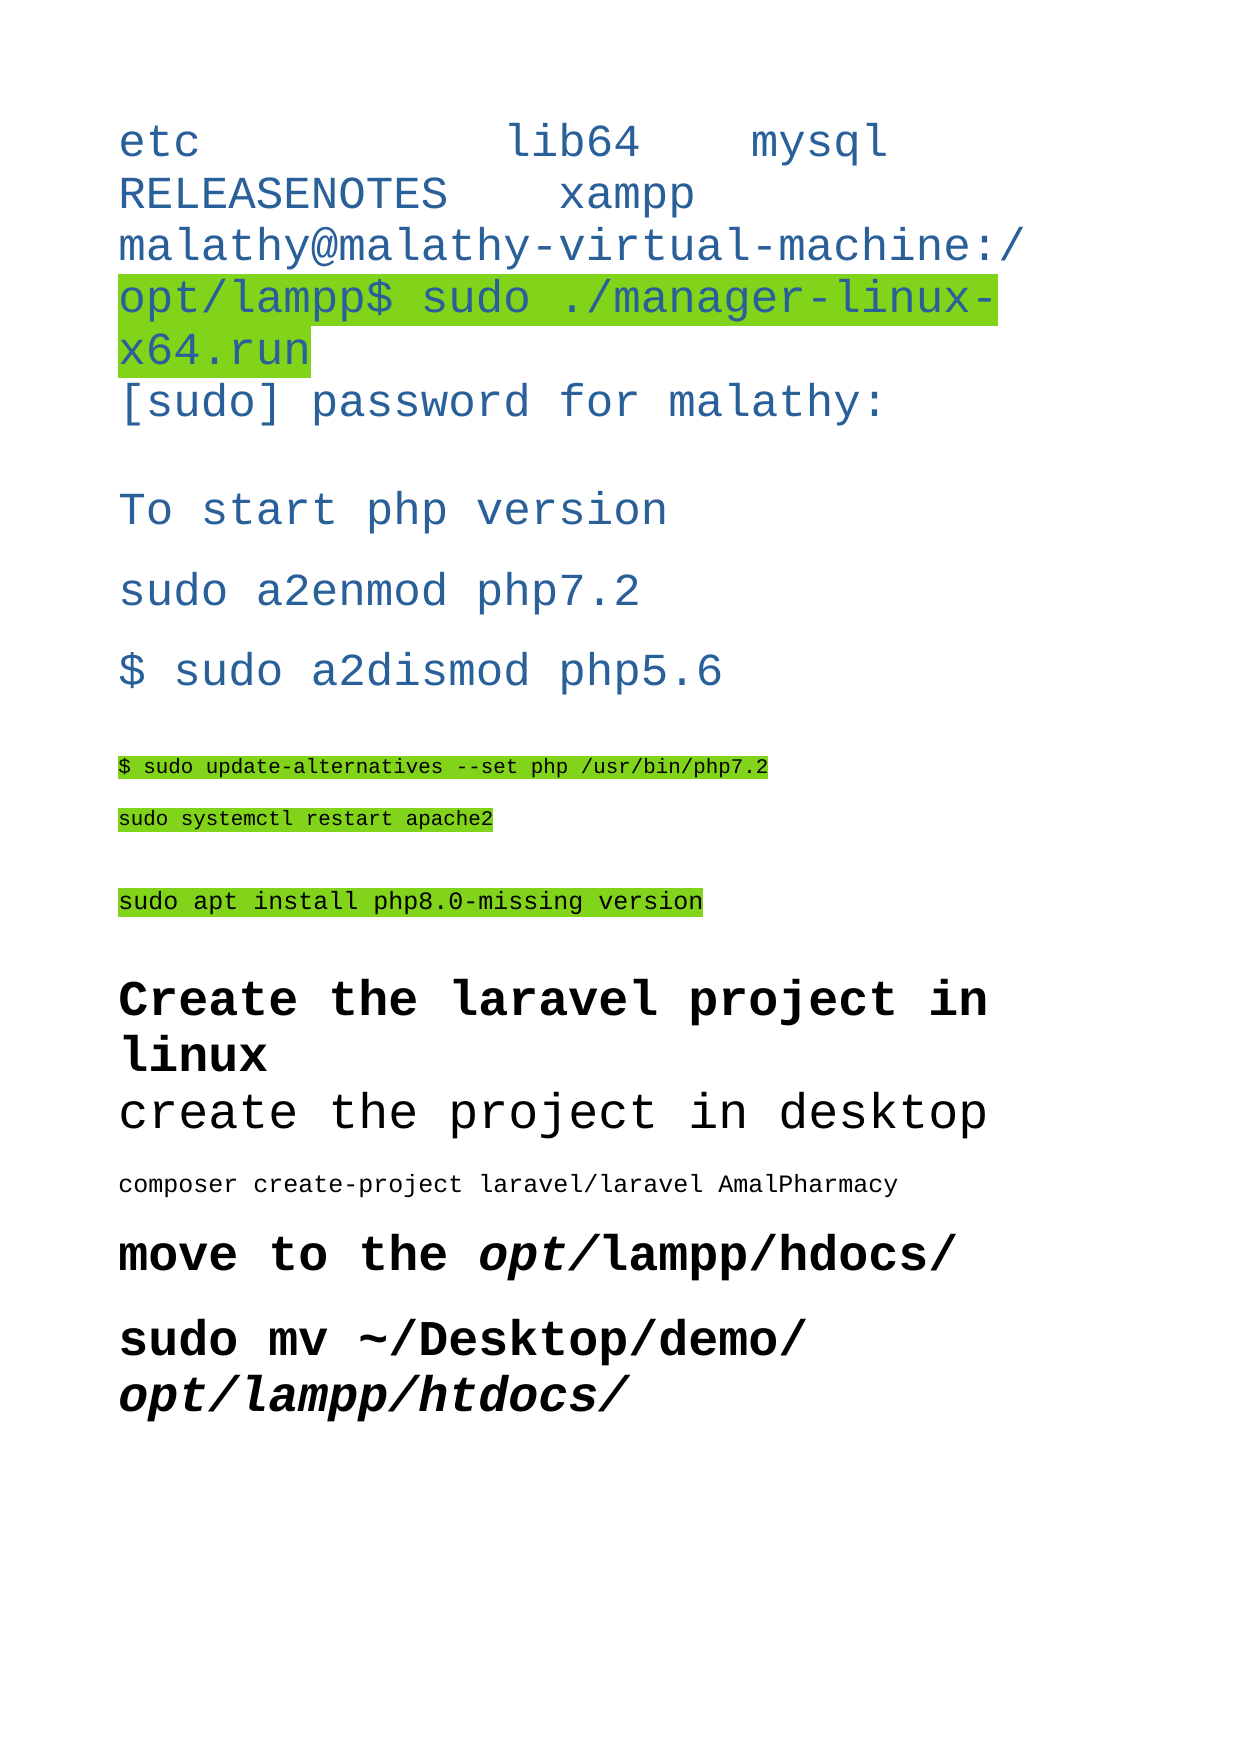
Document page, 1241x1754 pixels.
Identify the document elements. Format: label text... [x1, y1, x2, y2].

text move to the opt/lampp/hdocs/ [118, 1228, 1122, 1285]
text malathy@malathy-virtual-machine:/opt/lampp$ sudo ./manager-linux-x64.run [118, 222, 1122, 378]
text sudo mv ~/Desktop/demo/ opt/lampp/htdocs/ [118, 1313, 1122, 1427]
text create the project in desktop [118, 1087, 1122, 1143]
text etc lib64 mysql RELEASENOTES xampp [118, 118, 1122, 222]
text composer create-project laravel/laravel AmalPharmacy [118, 1172, 1122, 1200]
text Create the laravel project in linux [118, 973, 1122, 1087]
text $ sudo update-alternatives --set php /usr/bin/php7.2 [118, 756, 1122, 779]
text To start php version [118, 487, 1122, 539]
text [sudo] password for malathy: [118, 378, 1122, 430]
text sudo a2enmod php7.2 [118, 567, 1122, 619]
text sudo apt install php8.0-missing version [118, 888, 1122, 917]
text $ sudo a2dismod php5.6 [118, 647, 1122, 699]
text sudo systemctl restart apache2 [118, 808, 1122, 832]
